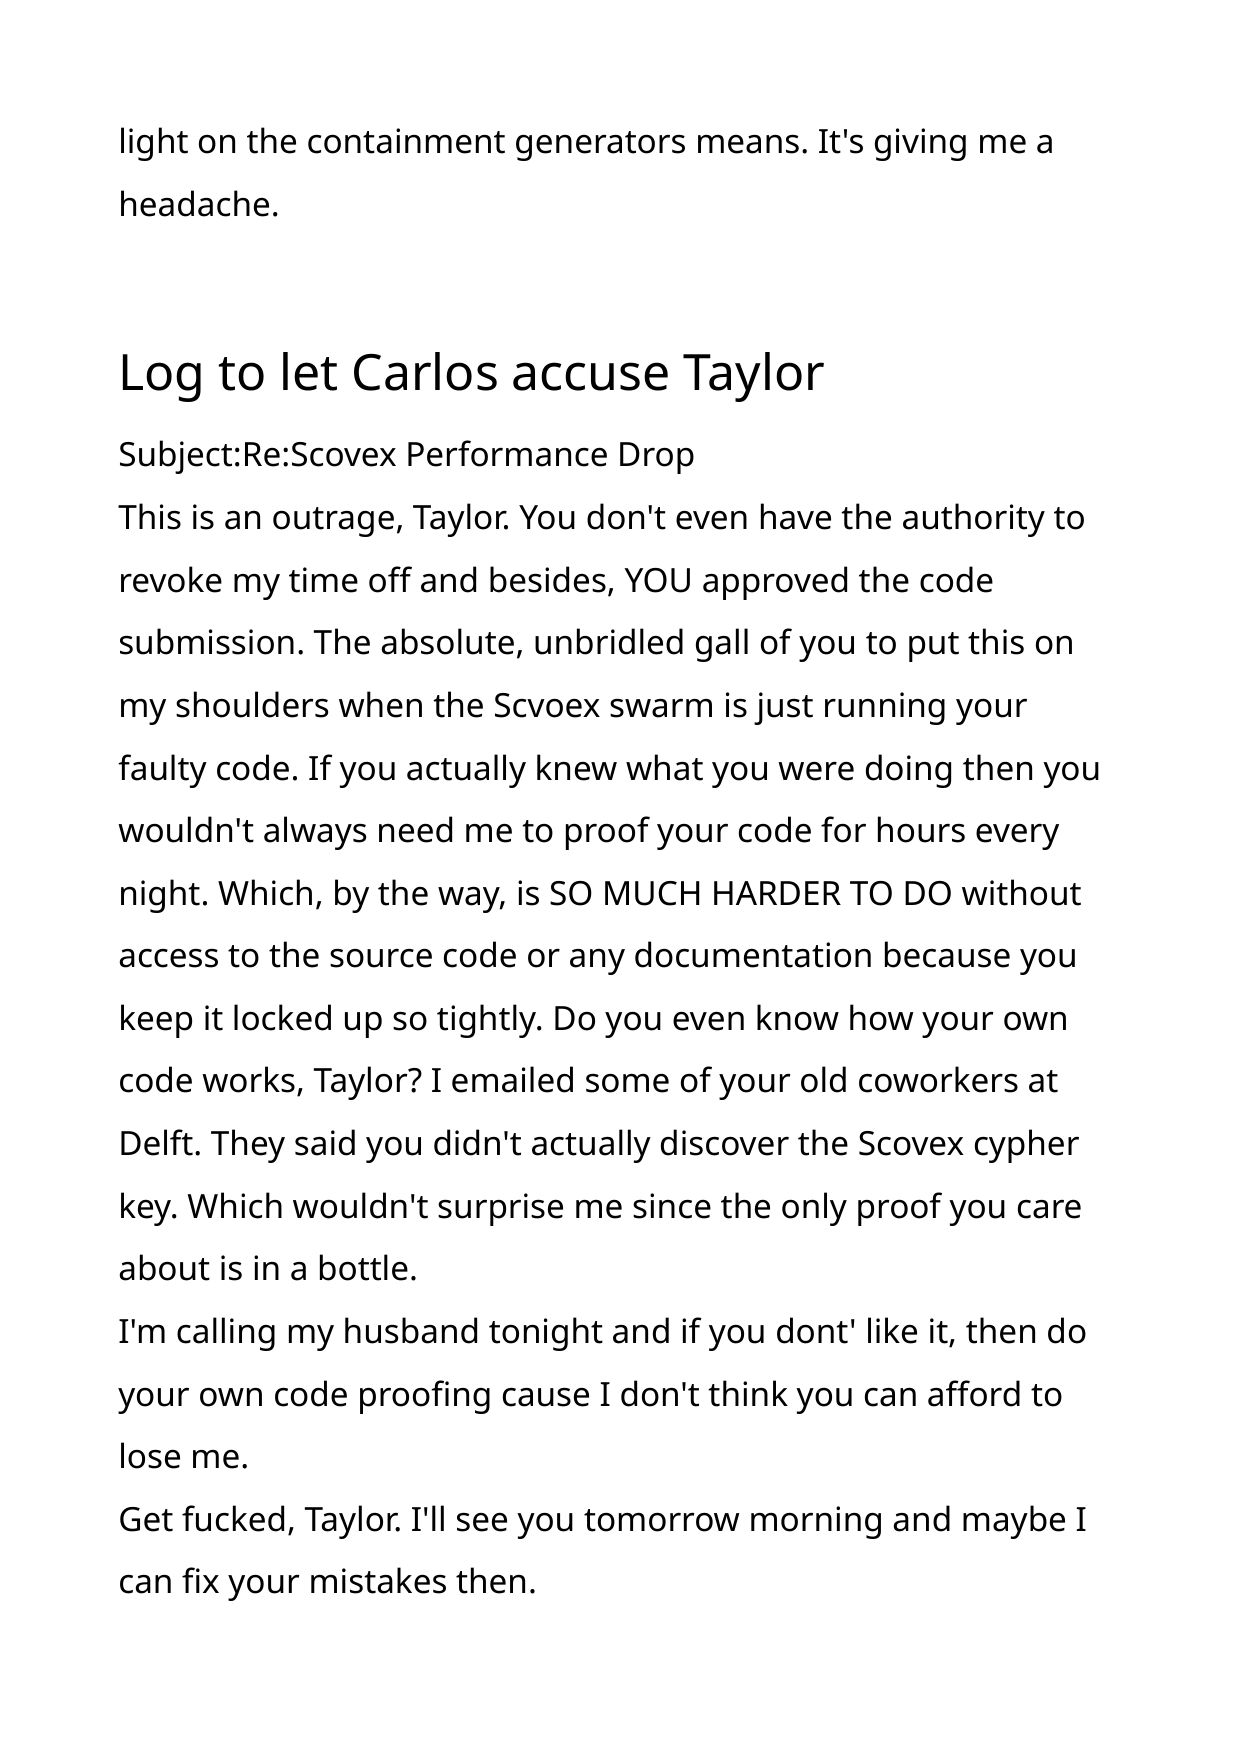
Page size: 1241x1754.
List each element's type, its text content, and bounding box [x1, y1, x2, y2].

text Subject:Re:Scovex Performance Drop [118, 431, 1122, 477]
text This is an outrage, Taylor. You don't even have the authority to revoke my time off and besides, YOU approved the code submission. The absolute, unbridled gall of you to put this on my shoulders when the Scvoex swarm is just running your faulty code. If you actually knew what you were doing then you wouldn't always need me to proof your code for hours every night. Which, by the way, is SO MUCH HARDER TO DO without access to the source code or any documentation because you keep it locked up so tightly. Do you even know how your own code works, Taylor? I emailed some of your old coworkers at Delft. They said you didn't actually discover the Scovex cypher key. Which wouldn't surprise me since the only proof you care about is in a bottle. [118, 494, 1122, 1291]
text Get fucked, Taylor. I'll see you tomorrow morning and maybe I can fix your mistakes then. [118, 1496, 1122, 1603]
text light on the containment generators means. It's giving me a headache. [118, 118, 1122, 226]
text I'm calling my husband tonight and if you dont' like it, then do your own code proofing cause I don't think you can afford to lose me. [118, 1308, 1122, 1478]
text Log to let Carlos accuse Taylor [118, 337, 1122, 405]
